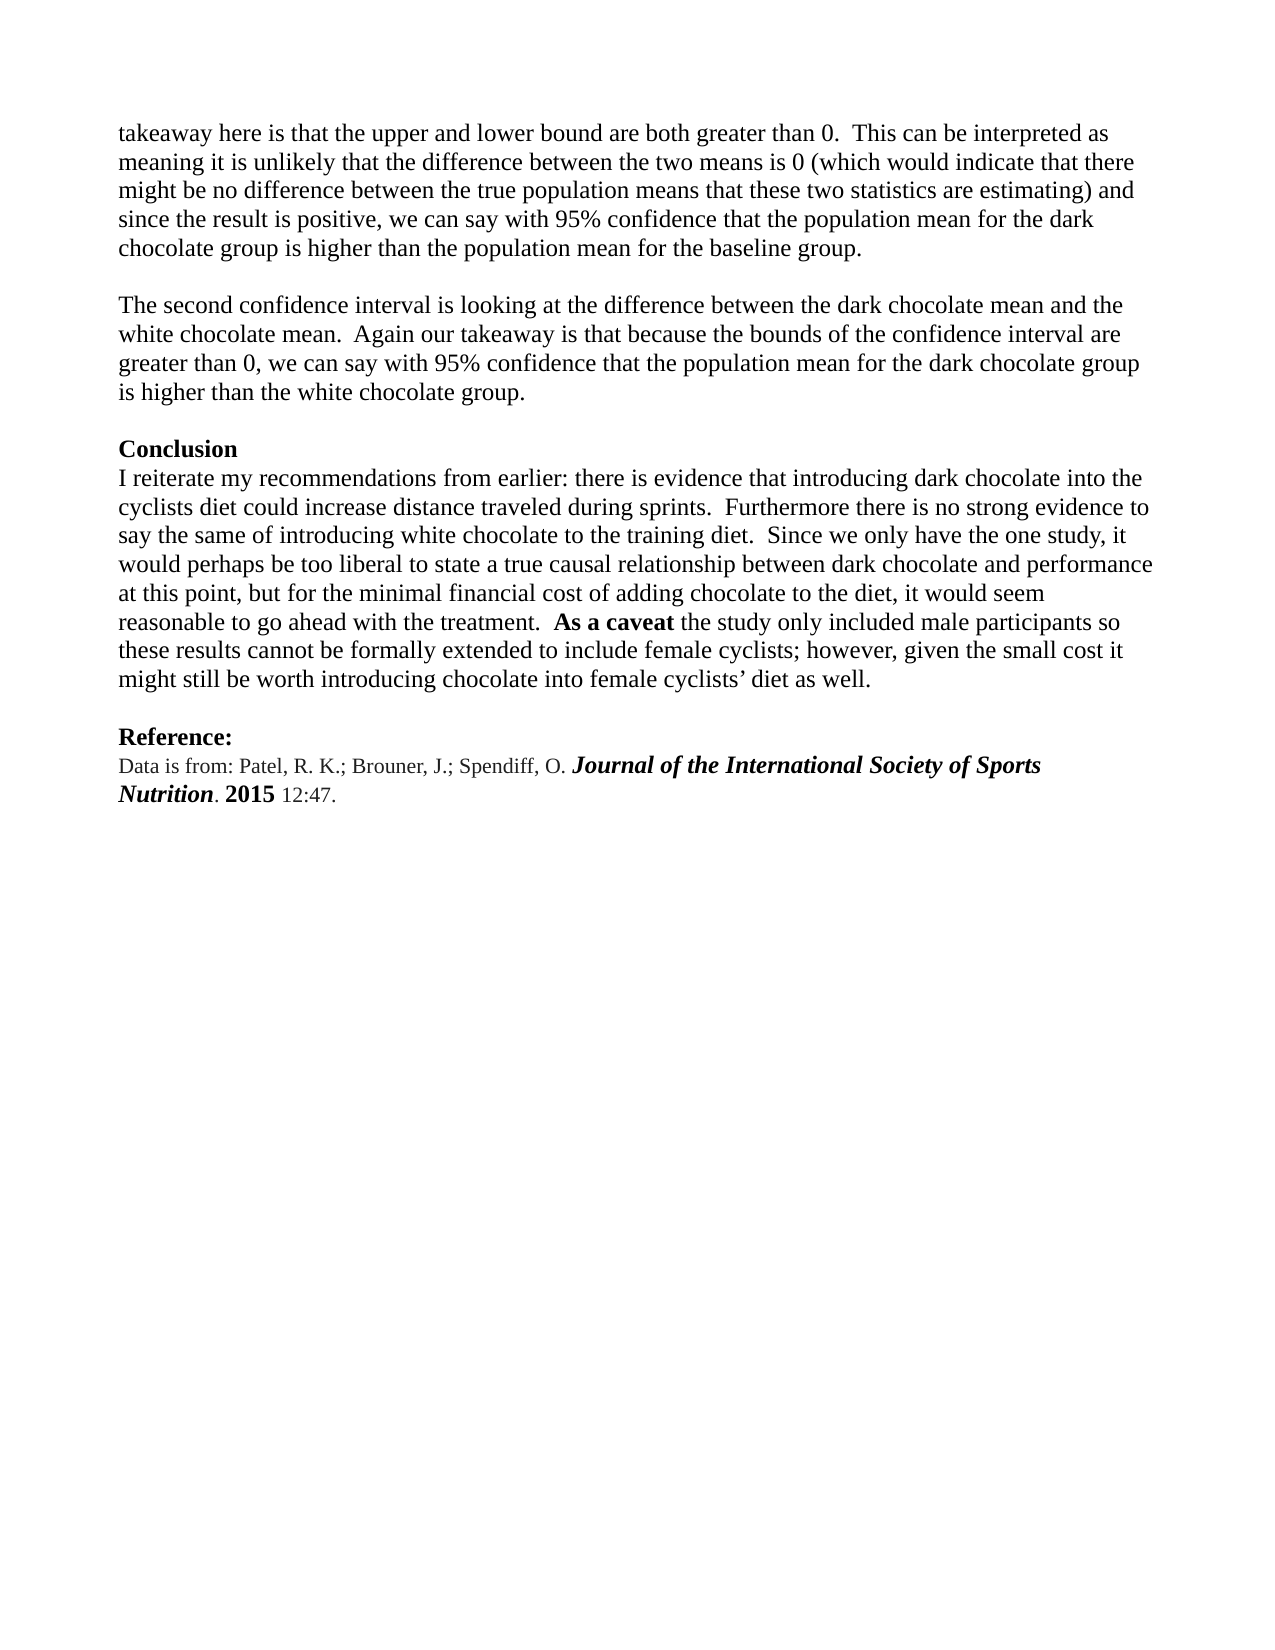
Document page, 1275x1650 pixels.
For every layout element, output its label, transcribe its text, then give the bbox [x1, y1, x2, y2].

text Data is from: Patel, R. K.; Brouner, J.; Spendiff, O. Journal of the International Society of Sports Nutrition. 2015 12:47. [118, 751, 1157, 808]
text Conclusion [118, 434, 1157, 463]
text takeaway here is that the upper and lower bound are both greater than 0. This can be interpreted as meaning it is unlikely that the difference between the two means is 0 (which would indicate that there might be no difference between the true population means that these two statistics are estimating) and since the result is positive, we can say with 95% confidence that the population mean for the dark chocolate group is higher than the population mean for the baseline group. [118, 118, 1157, 262]
text I reiterate my recommendations from earlier: there is evidence that introducing dark chocolate into the cyclists diet could increase distance traveled during sprints. Furthermore there is no strong evidence to say the same of introducing white chocolate to the training diet. Since we only have the one study, it would perhaps be too liberal to state a true causal relationship between dark chocolate and performance at this point, but for the minimal financial cost of adding chocolate to the diet, it would seem reasonable to go ahead with the treatment. As a caveat the study only included male participants so these results cannot be formally extended to include female cyclists; however, given the small cost it might still be worth introducing chocolate into female cyclists’ diet as well. [118, 463, 1157, 693]
text The second confidence interval is looking at the difference between the dark chocolate mean and the white chocolate mean. Again our takeaway is that because the bounds of the confidence interval are greater than 0, we can say with 95% confidence that the population mean for the dark chocolate group is higher than the white chocolate group. [118, 291, 1157, 406]
text Reference: [118, 722, 1157, 751]
